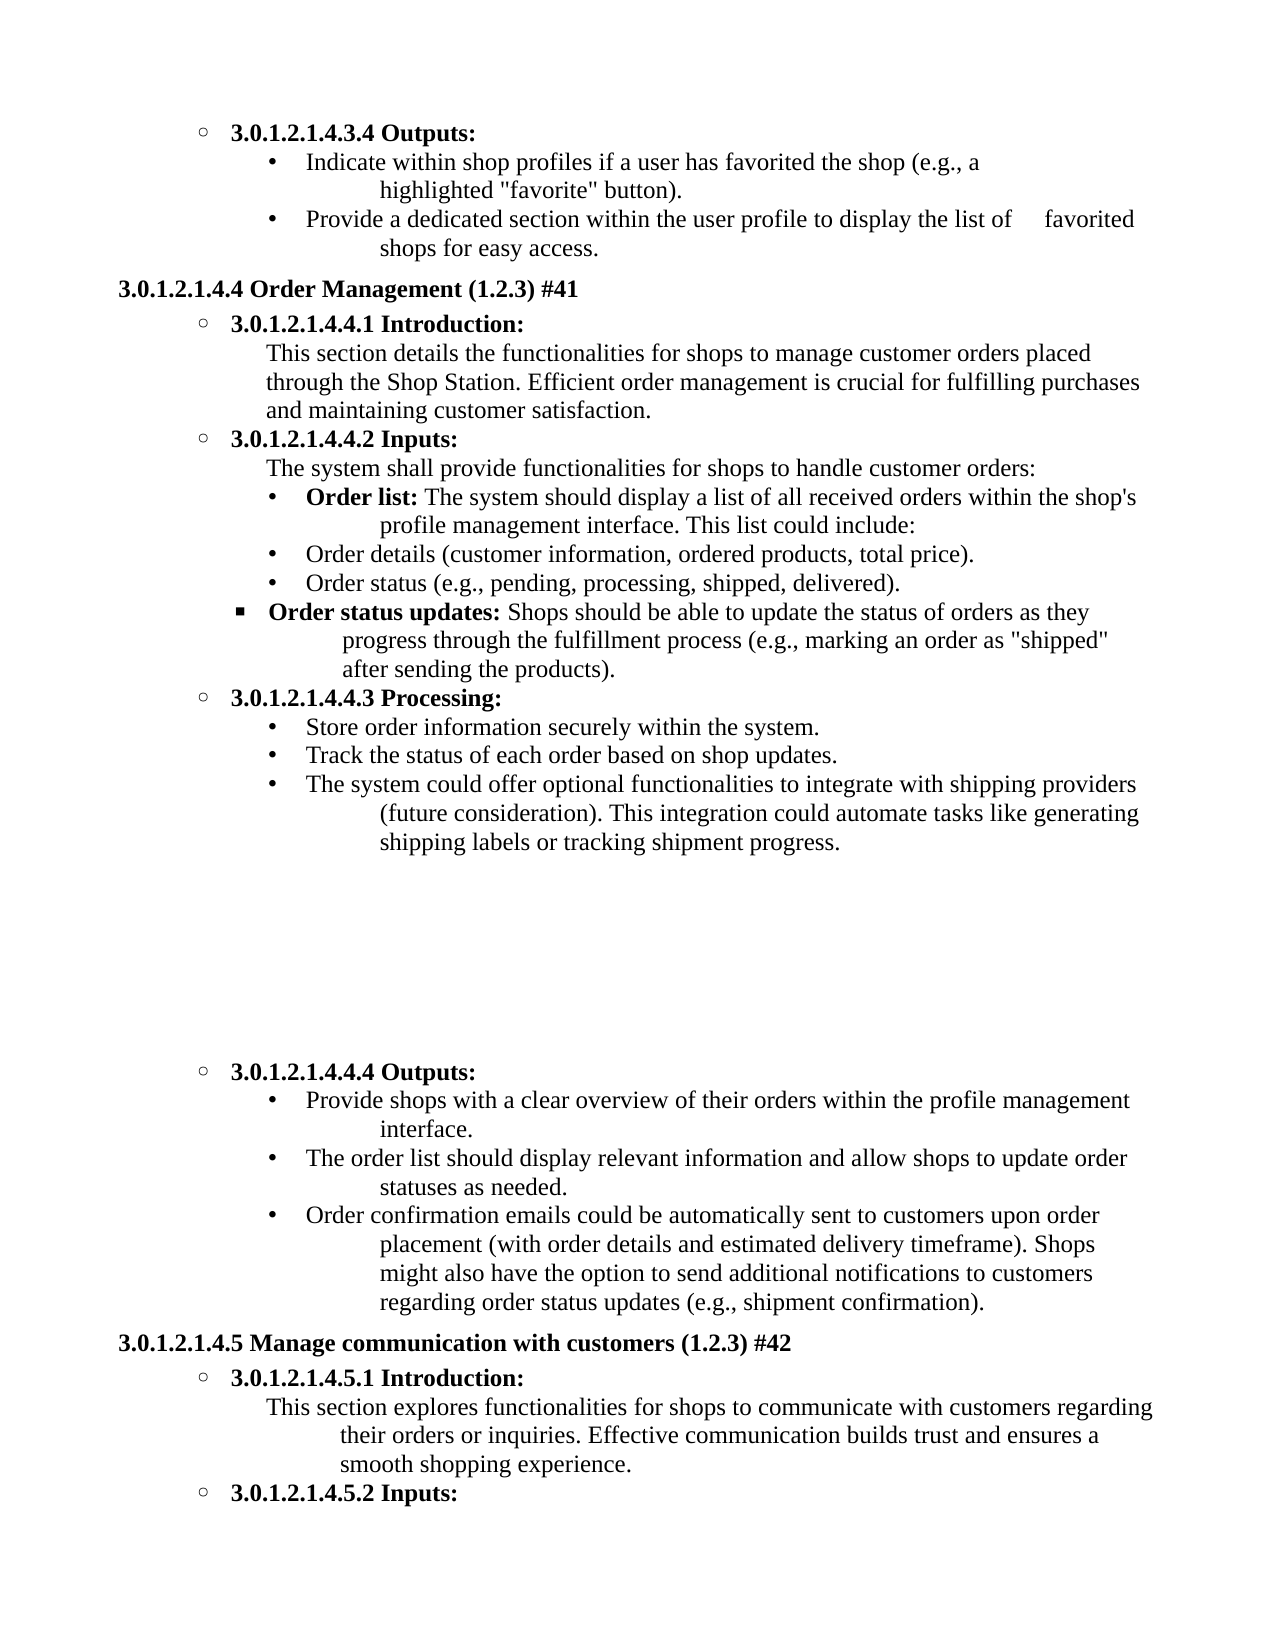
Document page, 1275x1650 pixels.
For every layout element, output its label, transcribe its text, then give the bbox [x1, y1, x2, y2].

list Order status (e.g., pending, processing, shipped, delivered). [268, 568, 1157, 597]
list 3.0.1.2.1.4.4.4 Outputs: [193, 1057, 1157, 1086]
text This section explores functionalities for shops to communicate with customers regarding their orders or inquiries. Effective communication builds trust and ensures a smooth shopping experience. [266, 1392, 1157, 1478]
list 3.0.1.2.1.4.4.2 Inputs: [193, 424, 1157, 453]
list Store order information securely within the system. [268, 712, 1157, 741]
list 3.0.1.2.1.4.4.3 Processing: [193, 683, 1157, 712]
subtitle 3.0.1.2.1.4.4 Order Management (1.2.3) #41 [118, 274, 1157, 303]
list Order list: The system should display a list of all received orders within the shop's profile management interface. This list could include: [268, 482, 1157, 539]
list The order list should display relevant information and allow shops to update order statuses as needed. [268, 1143, 1157, 1201]
list The system could offer optional functionalities to integrate with shipping providers (future consideration). This integration could automate tasks like generating shipping labels or tracking shipment progress. [268, 769, 1157, 856]
list Order status updates: Shops should be able to update the status of orders as they progress through the fulfillment process (e.g., marking an order as "shipped" after sending the products). [231, 597, 1157, 683]
list 3.0.1.2.1.4.5.2 Inputs: [193, 1478, 1157, 1507]
list Indicate within shop profiles if a user has favorited the shop (e.g., a highlighted "favorite" button). [268, 147, 1157, 204]
list 3.0.1.2.1.4.5.1 Introduction: [193, 1363, 1157, 1392]
list 3.0.1.2.1.4.4.1 Introduction: [193, 309, 1157, 338]
list Provide shops with a clear overview of their orders within the profile management interface. [268, 1086, 1157, 1143]
list Order details (customer information, ordered products, total price). [268, 539, 1157, 568]
list 3.0.1.2.1.4.3.4 Outputs: [193, 118, 1157, 147]
list Provide a dedicated section within the user profile to display the list of favorited shops for easy access. [268, 204, 1157, 262]
text This section details the functionalities for shops to manage customer orders placed through the Shop Station. Efficient order management is crucial for fulfilling purchases and maintaining customer satisfaction. [266, 338, 1157, 424]
list Track the status of each order based on shop updates. [268, 741, 1157, 769]
text The system shall provide functionalities for shops to handle customer orders: [266, 453, 1157, 482]
subtitle 3.0.1.2.1.4.5 Manage communication with customers (1.2.3) #42 [118, 1328, 1157, 1357]
list Order confirmation emails could be automatically sent to customers upon order placement (with order details and estimated delivery timeframe). Shops might also have the option to send additional notifications to customers regarding order status updates (e.g., shipment confirmation). [268, 1201, 1157, 1316]
